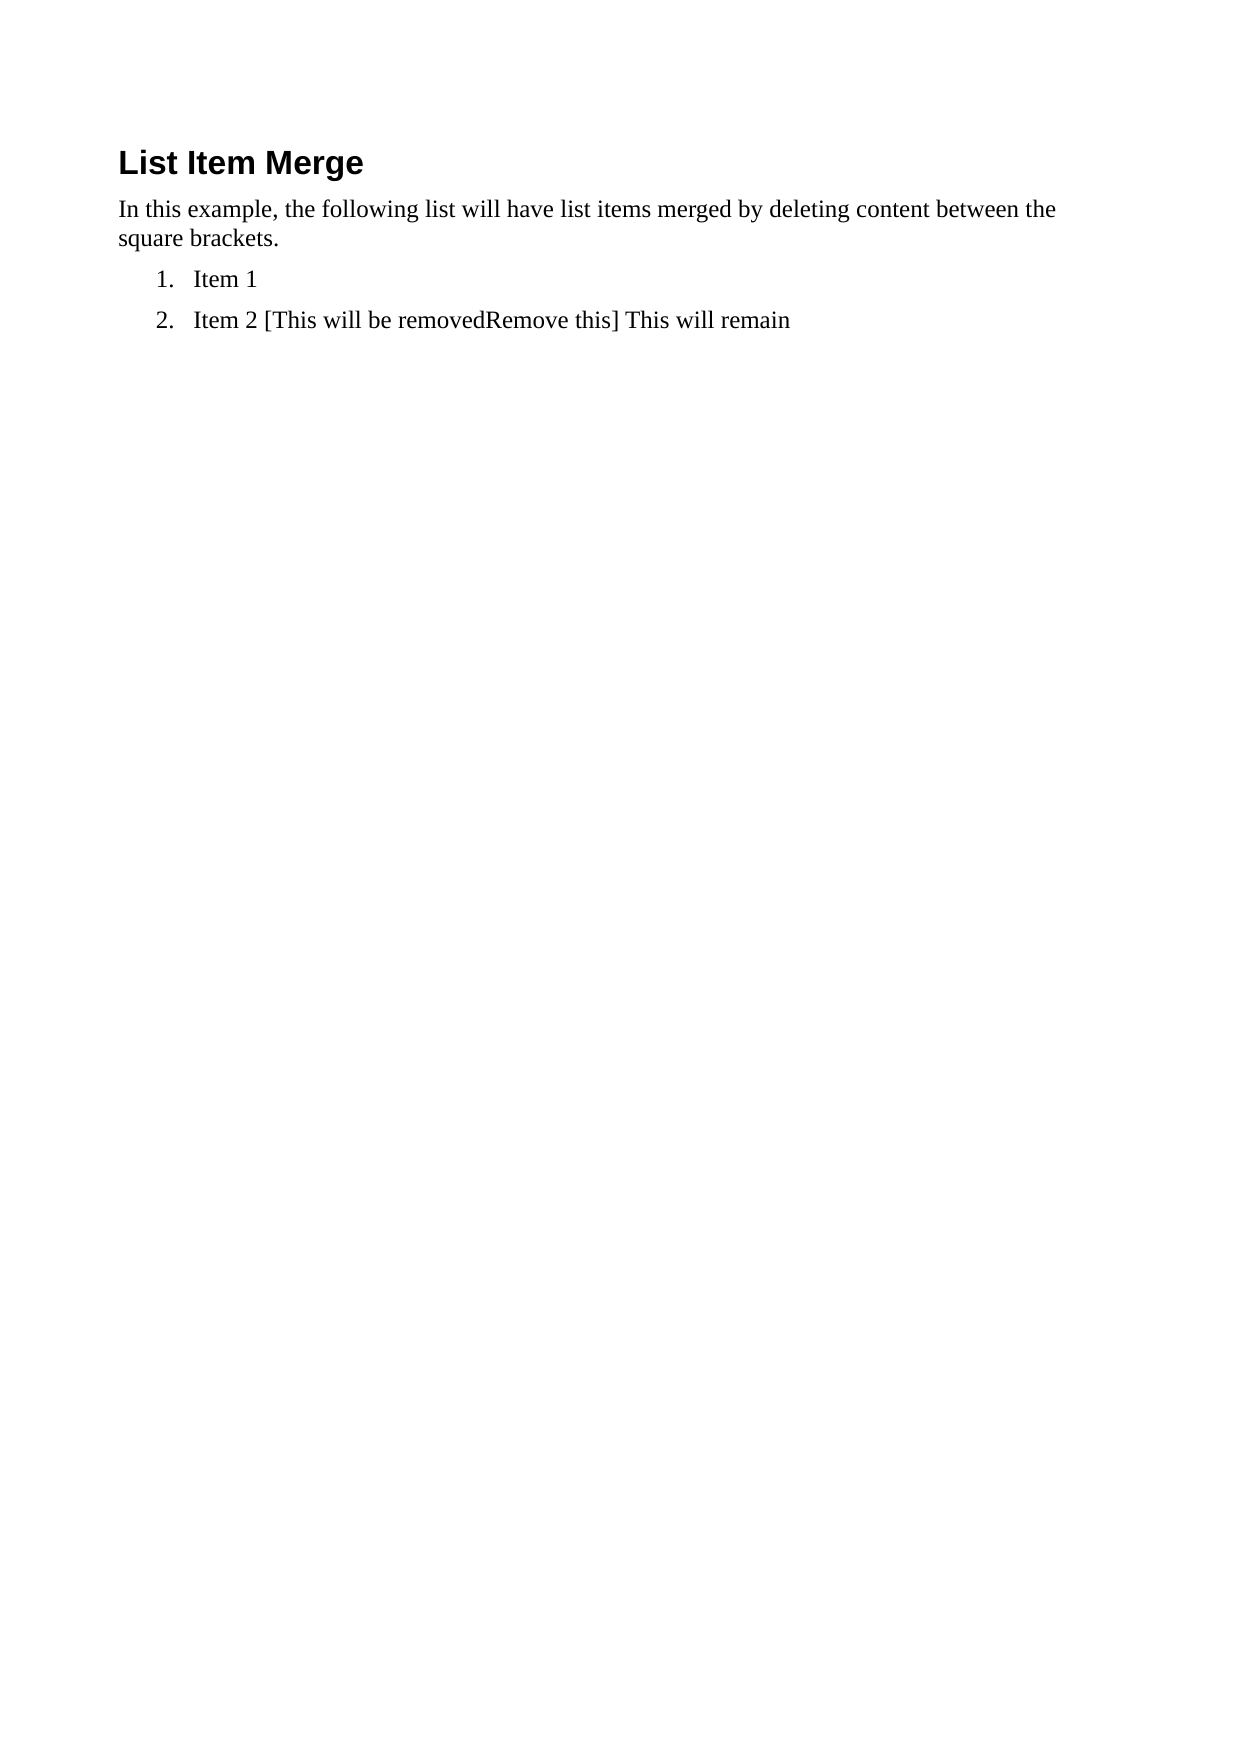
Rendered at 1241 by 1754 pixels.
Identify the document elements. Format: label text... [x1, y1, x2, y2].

list Item 1 [156, 264, 1122, 293]
subtitle List Item Merge [118, 143, 1122, 182]
text In this example, the following list will have list items merged by deleting content between the square brackets. [118, 194, 1122, 252]
list Item 2 [This will be removedRemove this] This will remain [156, 306, 1122, 334]
